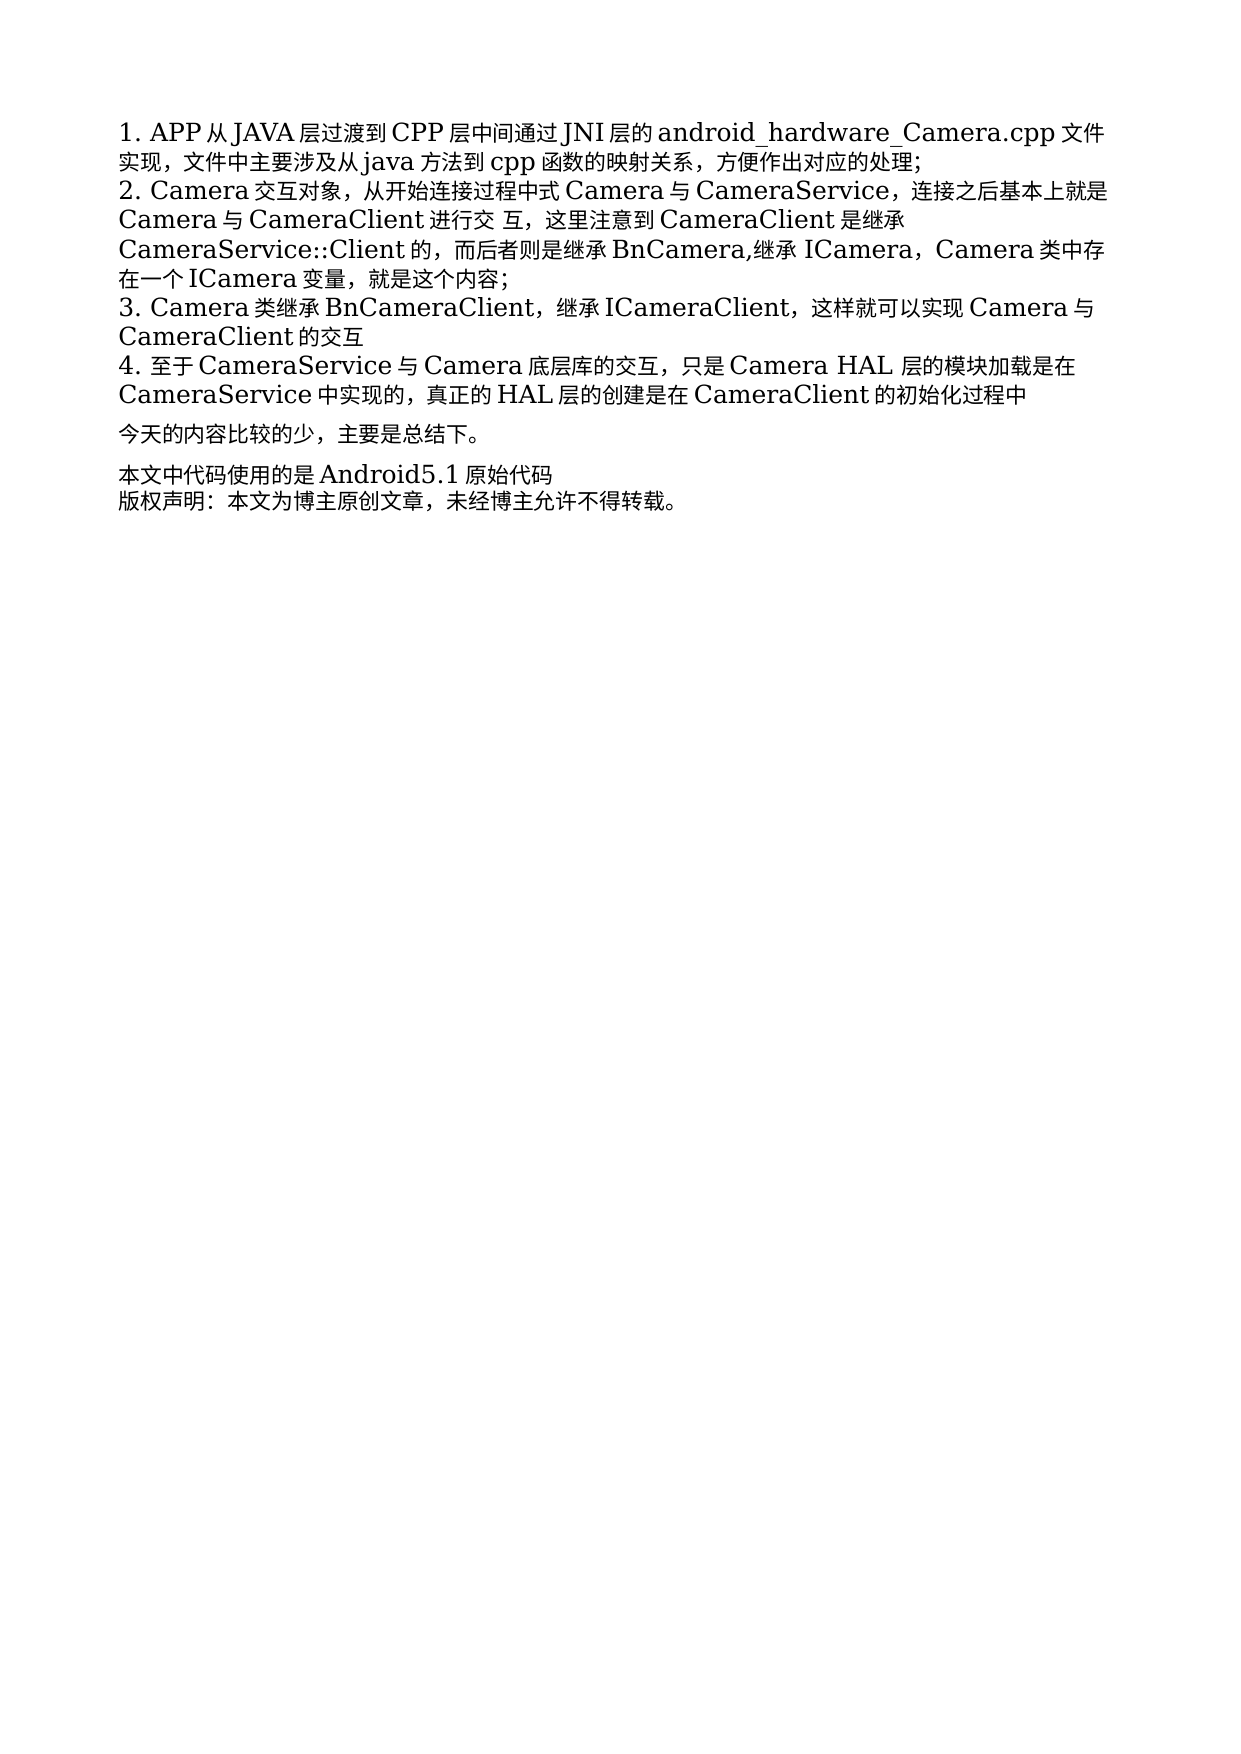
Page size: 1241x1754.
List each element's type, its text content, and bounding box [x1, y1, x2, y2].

text 本文中代码使用的是Android5.1原始代码 版权声明：本文为博主原创文章，未经博主允许不得转载。 [118, 460, 1122, 515]
text 今天的内容比较的少，主要是总结下。 [118, 422, 1122, 448]
text 1. APP从JAVA层过渡到CPP层中间通过JNI层的android_hardware_Camera.cpp文件实现，文件中主要涉及从java方法到cpp函数的映射关系，方便作出对应的处理； 2. Camera交互对象，从开始连接过程中式Camera与CameraService，连接之后基本上就是Camera与CameraClient进行交 互，这里注意到CameraClient是继承CameraService::Client的，而后者则是继承BnCamera,继承 ICamera，Camera类中存在一个ICamera变量，就是这个内容； 3. Camera类继承BnCameraClient，继承ICameraClient，这样就可以实现Camera与CameraClient的交互 4. 至于CameraService与Camera底层库的交互，只是Camera HAL 层的模块加载是在CameraService中实现的，真正的HAL层的创建是在CameraClient的初始化过程中 [118, 118, 1122, 410]
